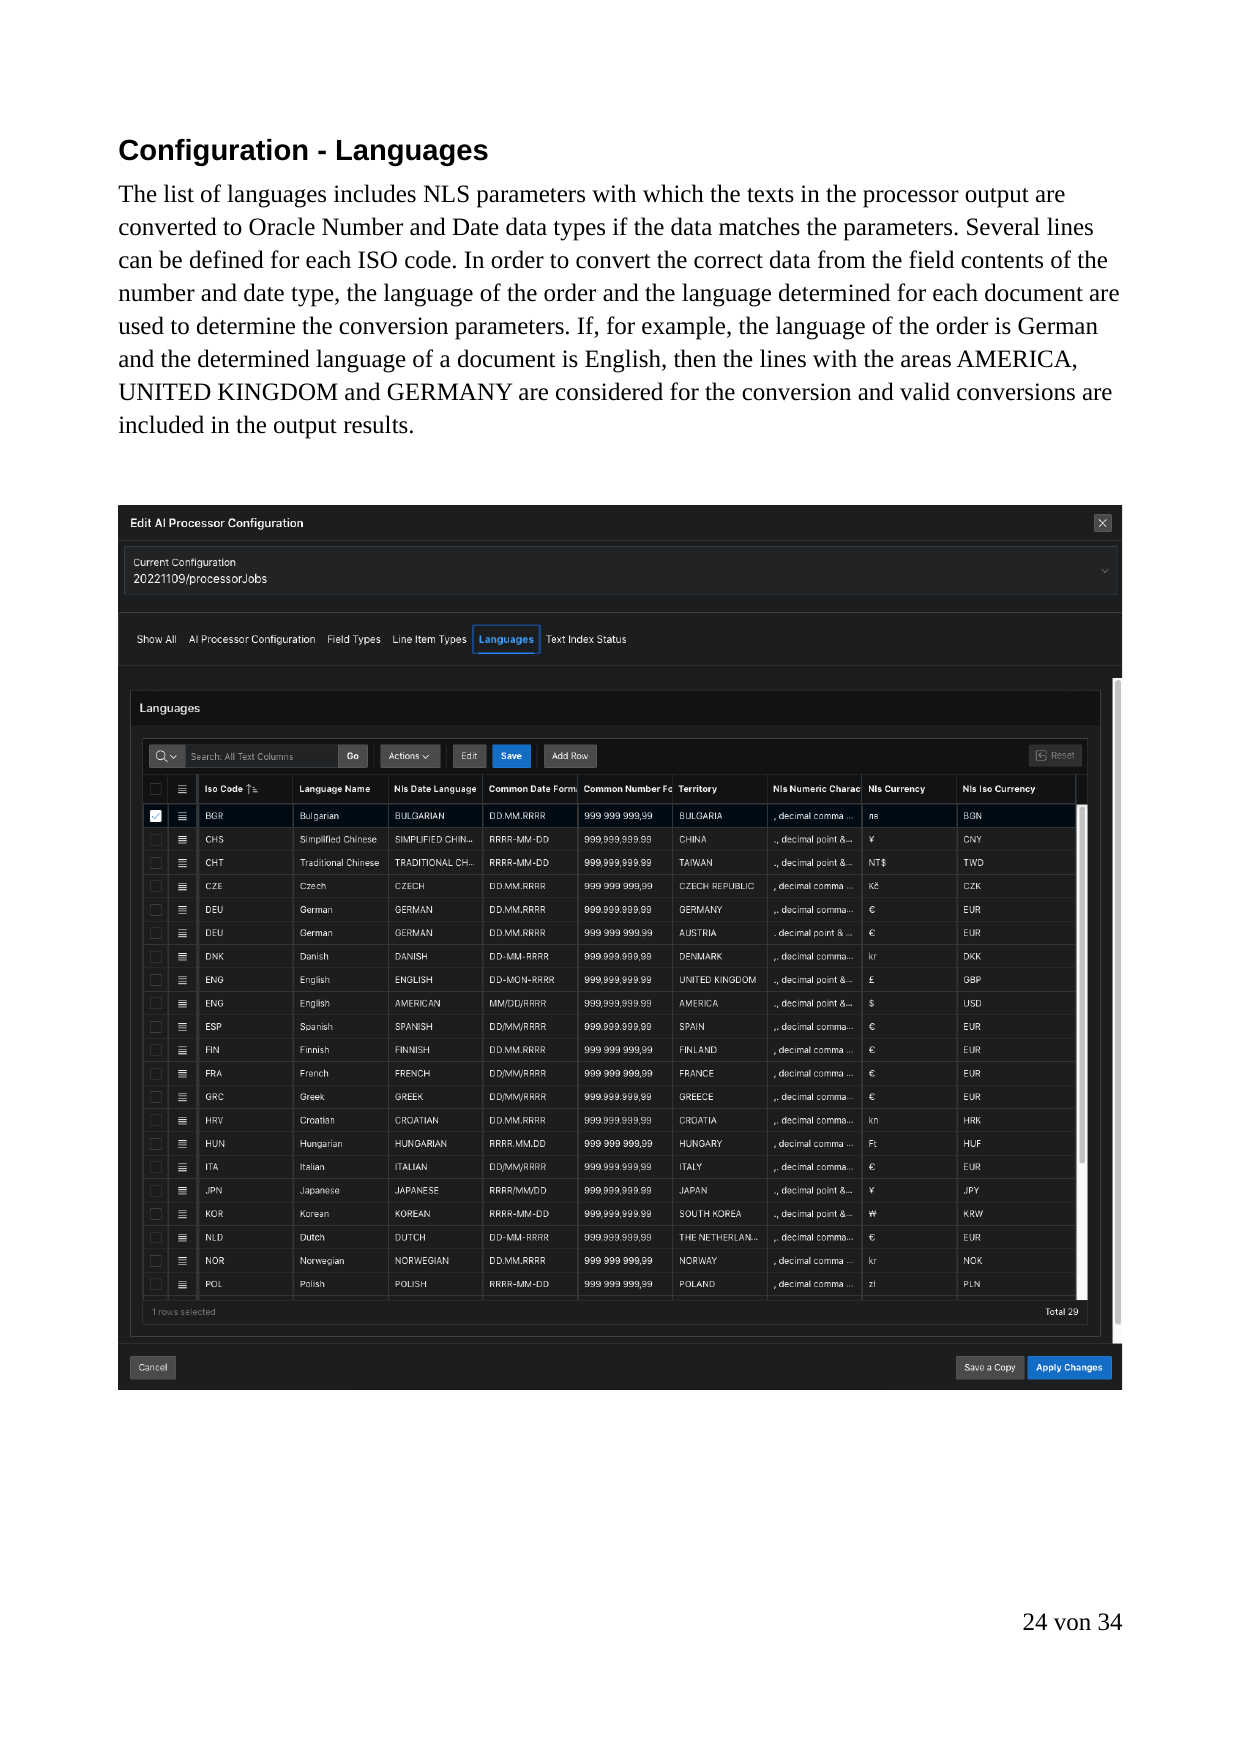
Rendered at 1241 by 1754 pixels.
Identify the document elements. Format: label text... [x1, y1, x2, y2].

picture [118, 505, 1123, 1390]
subtitle Configuration - Languages [118, 133, 1122, 166]
text The list of languages includes NLS parameters with which the texts in the processor output are converted to Oracle Number and Date data types if the data matches the parameters. Several lines can be defined for each ISO code. In order to convert the correct data from the field contents of the number and date type, the language of the order and the language determined for each document are used to determine the conversion parameters. If, for example, the language of the order is German and the determined language of a document is English, then the lines with the areas AMERICA, UNITED KINGDOM and GERMANY are considered for the conversion and valid conversions are included in the output results. [118, 179, 1122, 439]
